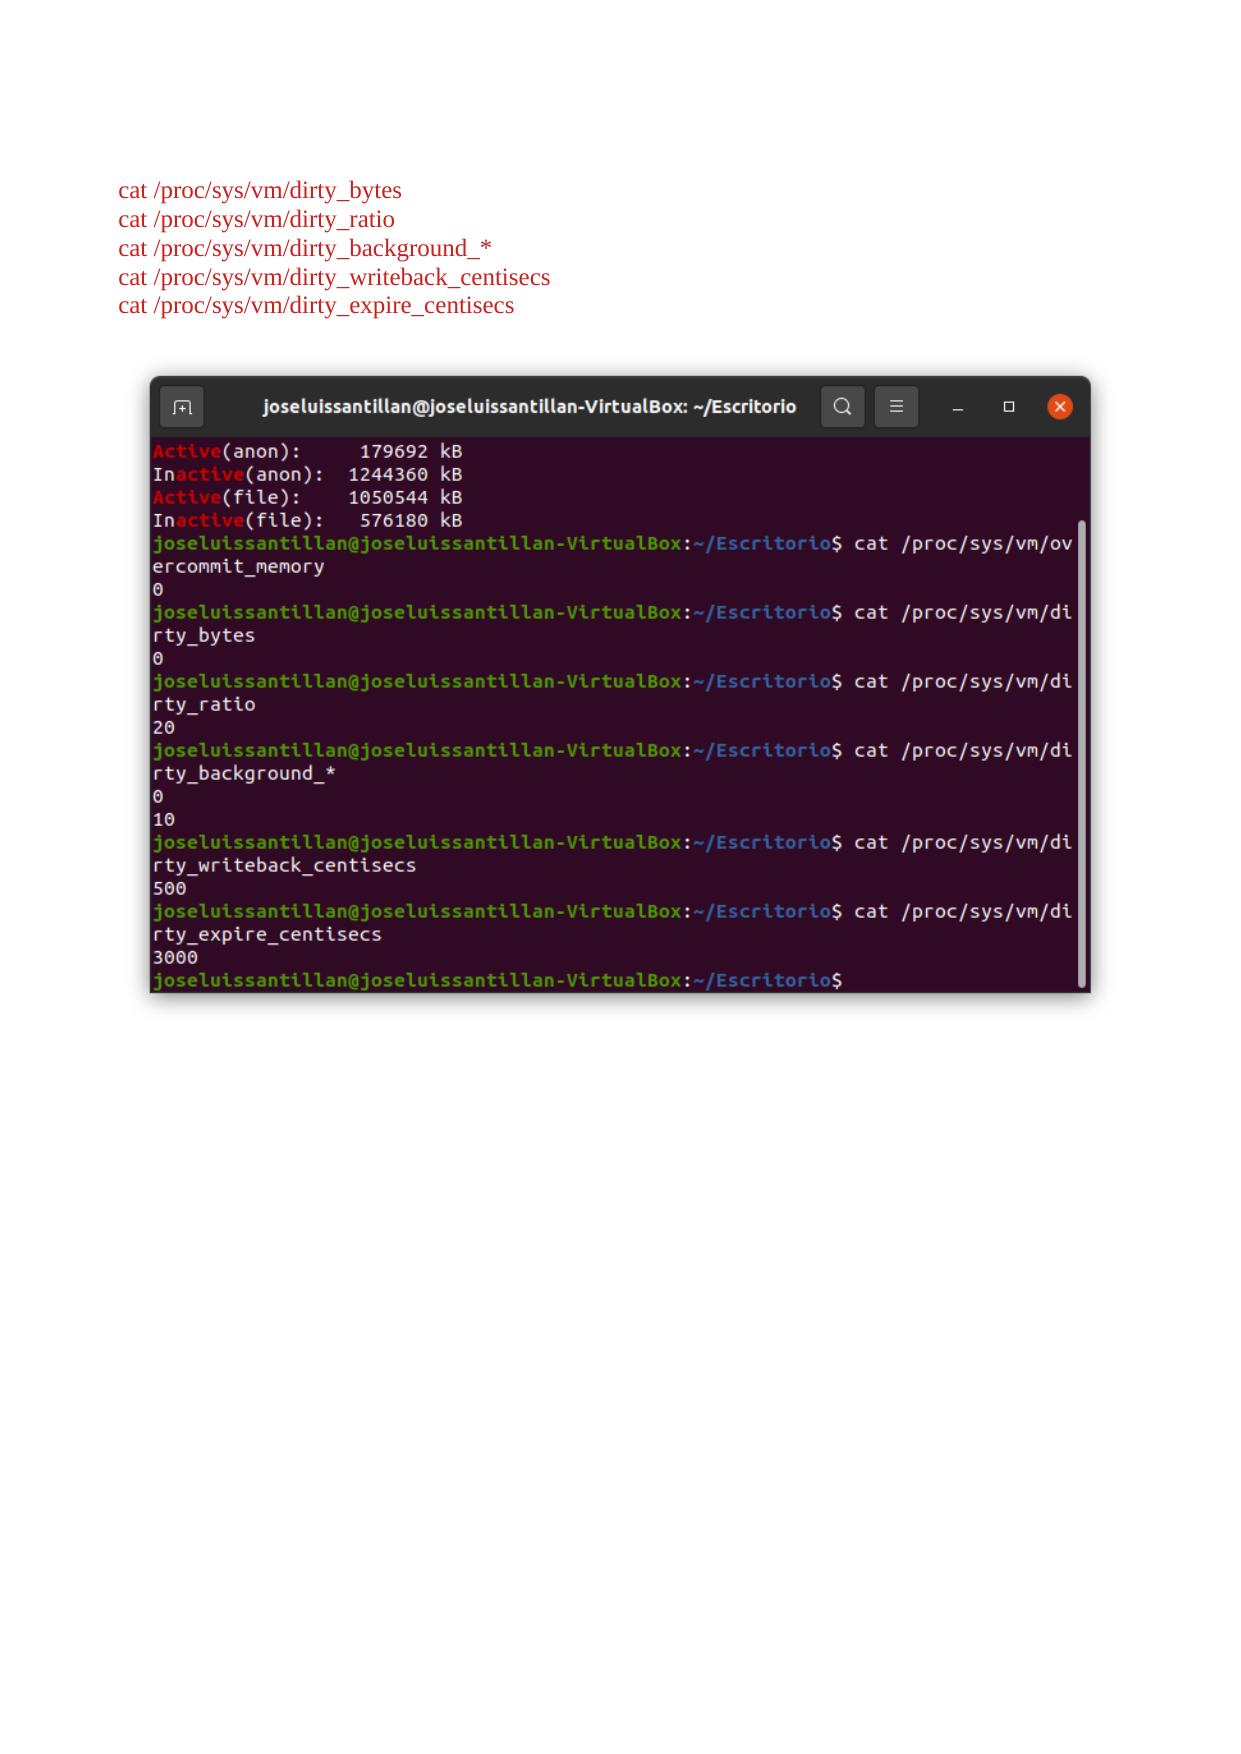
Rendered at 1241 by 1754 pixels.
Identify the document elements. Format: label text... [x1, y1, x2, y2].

text cat /proc/sys/vm/dirty_ratio [118, 204, 1122, 233]
text cat /proc/sys/vm/dirty_writeback_centisecs [118, 262, 1122, 291]
text cat /proc/sys/vm/dirty_expire_centisecs [118, 291, 1122, 319]
text cat /proc/sys/vm/dirty_bytes [118, 176, 1122, 204]
text cat /proc/sys/vm/dirty_background_* [118, 233, 1122, 262]
